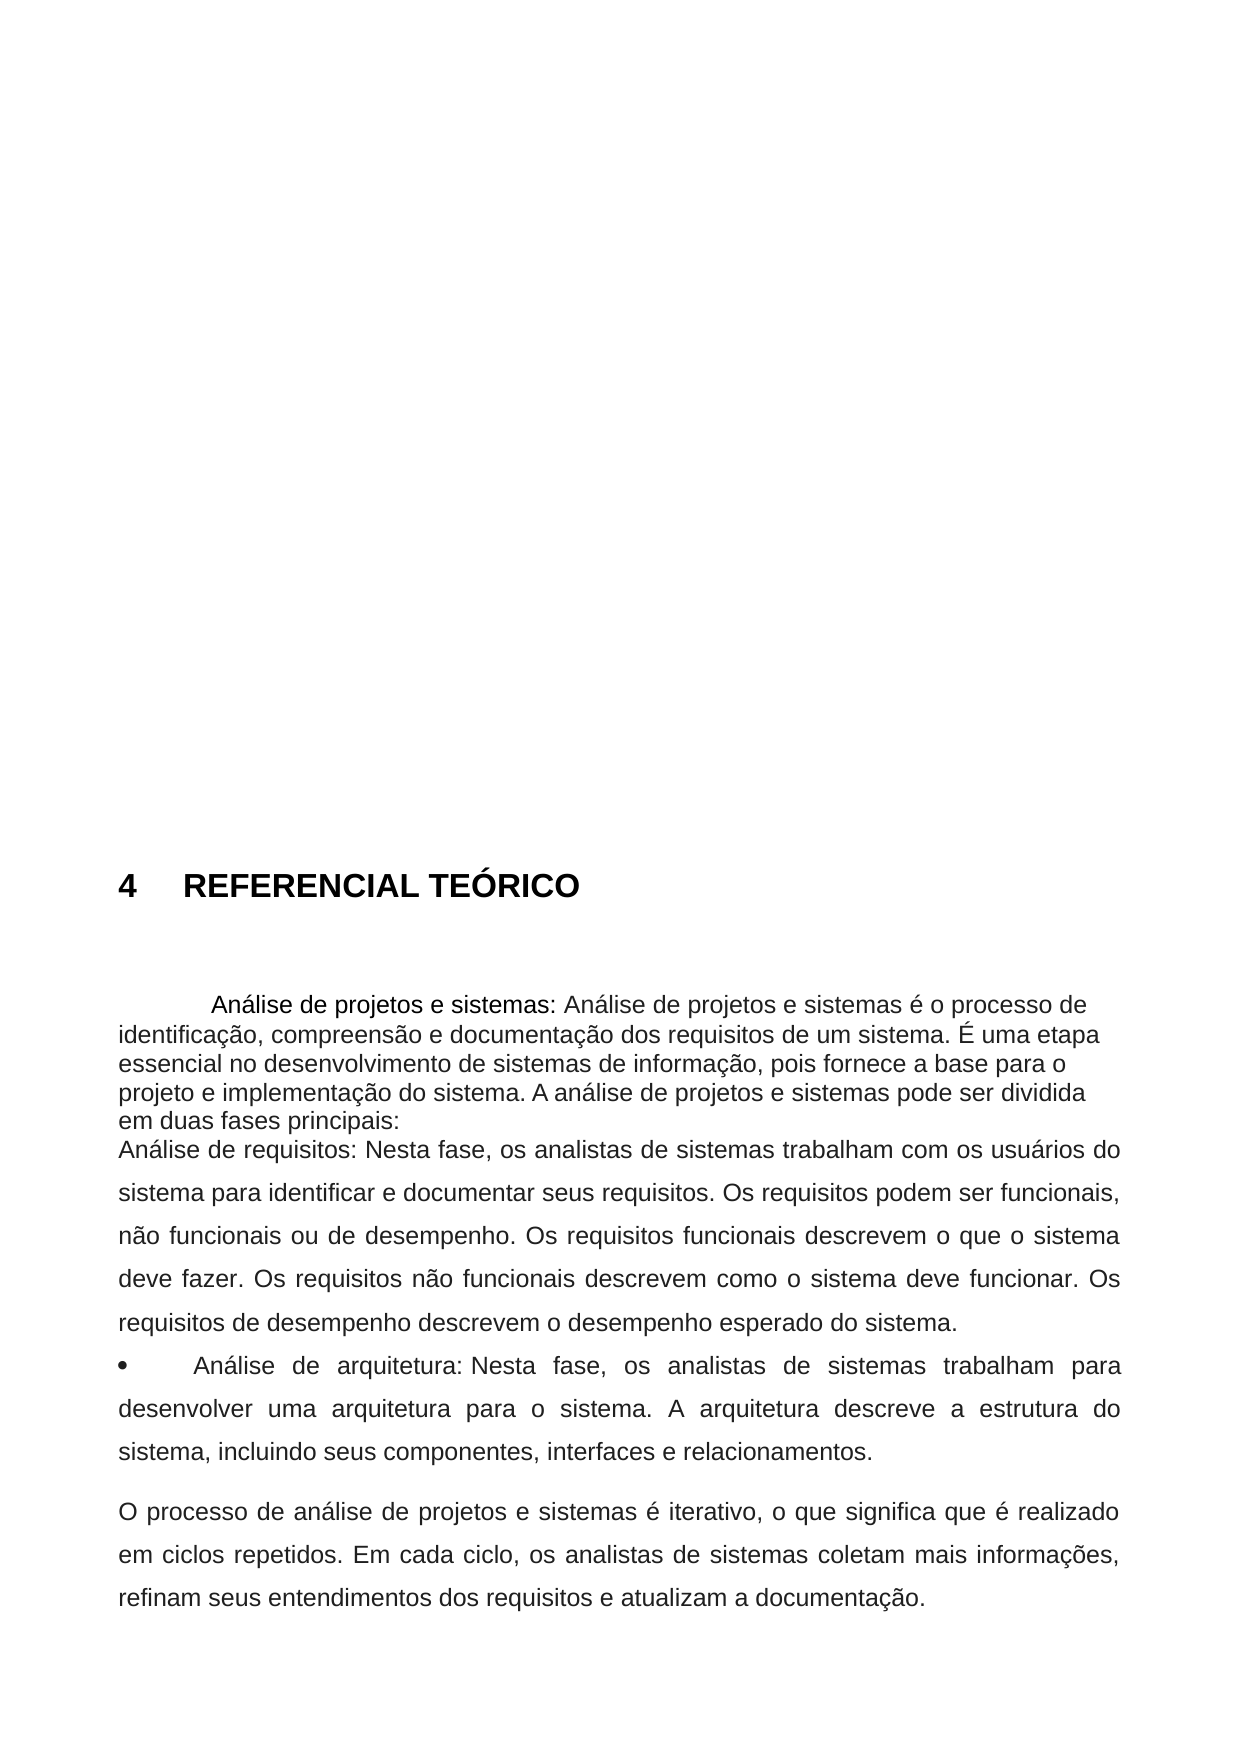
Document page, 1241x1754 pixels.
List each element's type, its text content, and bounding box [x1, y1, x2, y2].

text 4 REFERENCIAL TEÓRICO [118, 866, 1122, 905]
text Análise de requisitos: Nesta fase, os analistas de sistemas trabalham com os usuários do sistema para identificar e documentar seus requisitos. Os requisitos podem ser funcionais, não funcionais ou de desempenho. Os requisitos funcionais descrevem o que o sistema deve fazer. Os requisitos não funcionais descrevem como o sistema deve funcionar. Os requisitos de desempenho descrevem o desempenho esperado do sistema. [118, 1135, 1122, 1336]
text Análise de projetos e sistemas: Análise de projetos e sistemas é o processo de identificação, compreensão e documentação dos requisitos de um sistema. É uma etapa essencial no desenvolvimento de sistemas de informação, pois fornece a base para o projeto e implementação do sistema. A análise de projetos e sistemas pode ser dividida em duas fases principais: [118, 982, 1122, 1135]
list Análise de arquitetura: Nesta fase, os analistas de sistemas trabalham para desenvolver uma arquitetura para o sistema. A arquitetura descreve a estrutura do sistema, incluindo seus componentes, interfaces e relacionamentos. [118, 1351, 1122, 1466]
text O processo de análise de projetos e sistemas é iterativo, o que significa que é realizado em ciclos repetidos. Em cada ciclo, os analistas de sistemas coletam mais informações, refinam seus entendimentos dos requisitos e atualizam a documentação. [118, 1497, 1122, 1612]
